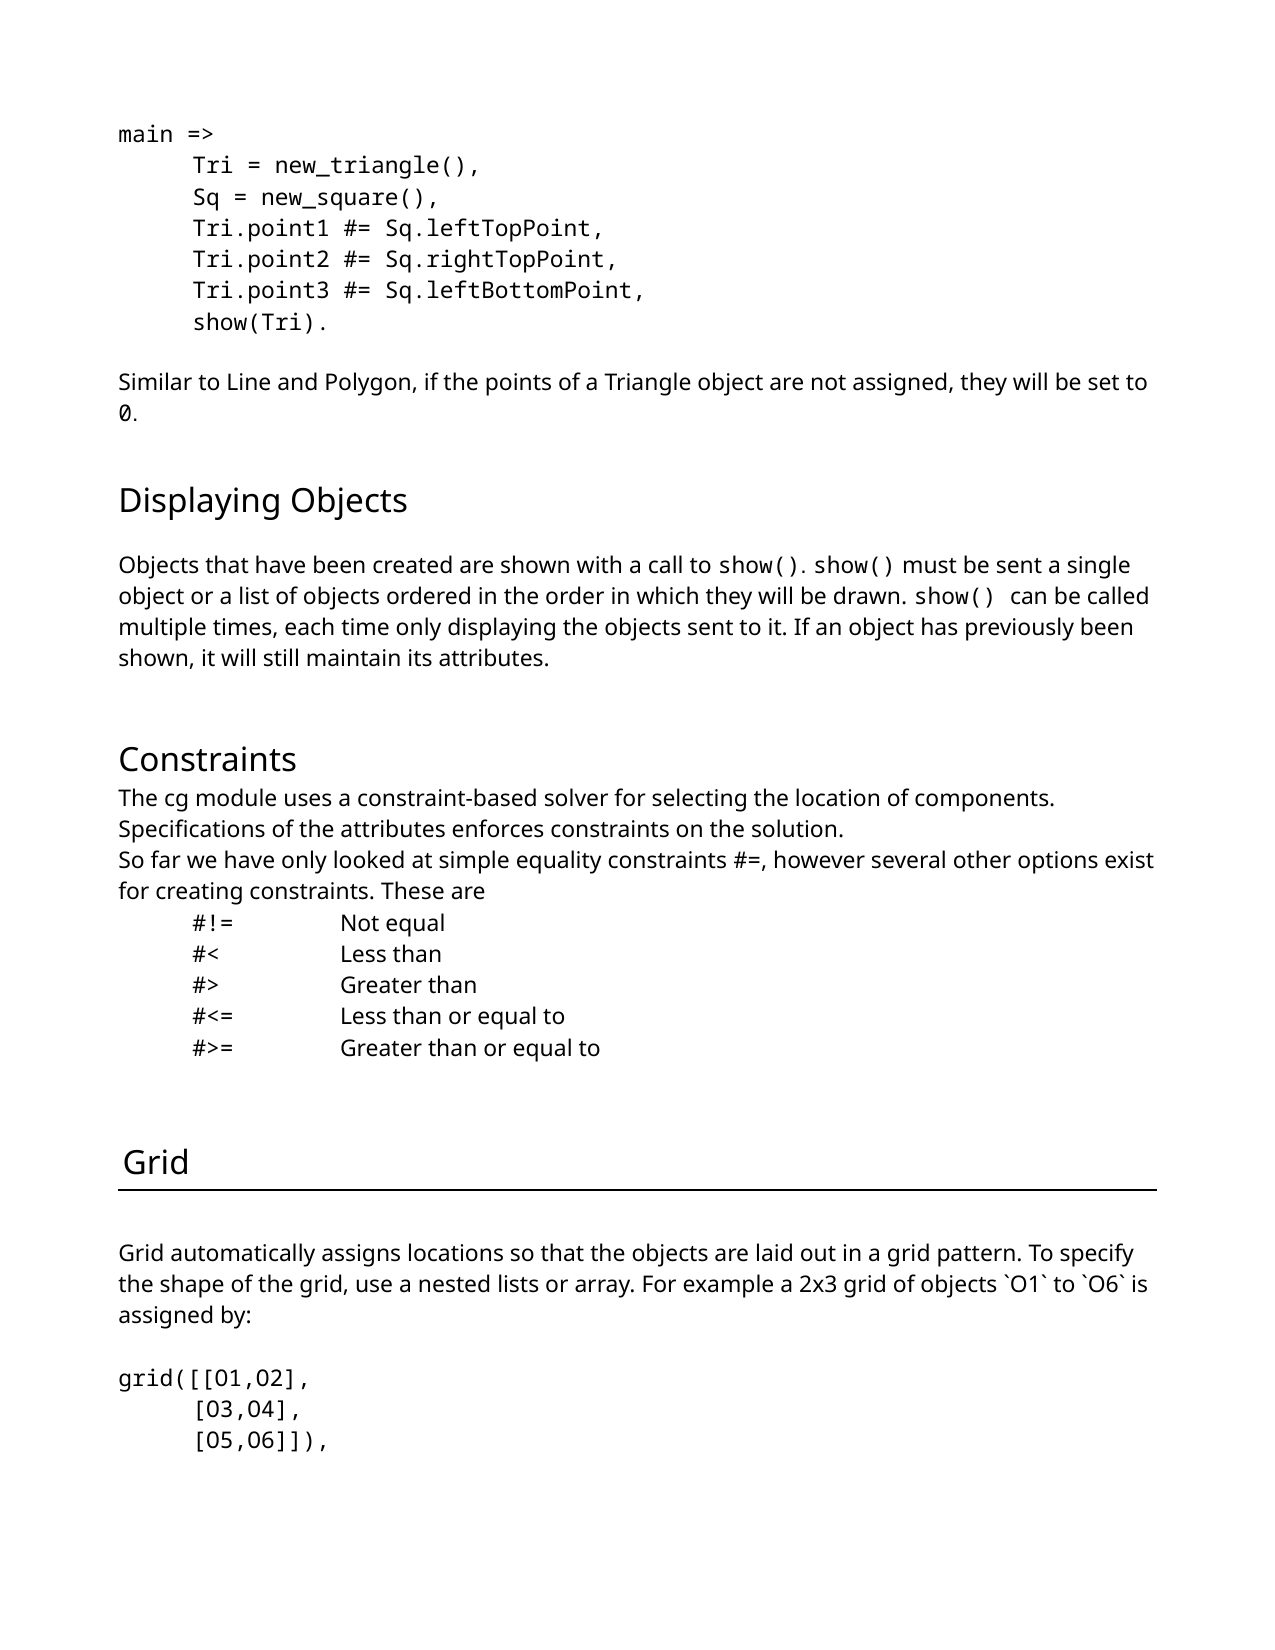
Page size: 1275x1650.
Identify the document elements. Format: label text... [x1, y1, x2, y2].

text [O5,O6]]), [118, 1424, 1157, 1455]
text Similar to Line and Polygon, if the points of a Triangle object are not assigned, they will be set to 0. [118, 366, 1157, 428]
text [O3,O4], [118, 1393, 1157, 1424]
text Objects that have been created are shown with a call to show(). show() must be sent a single object or a list of objects ordered in the order in which they will be drawn. show() can be called multiple times, each time only displaying the objects sent to it. If an object has previously been shown, it will still maintain its attributes. [118, 522, 1157, 673]
text Displaying Objects [118, 477, 1157, 522]
text #<= Less than or equal to [118, 1000, 1157, 1031]
text show(Tri). [118, 306, 1157, 366]
text #< Less than [118, 938, 1157, 969]
text #> Greater than [118, 969, 1157, 1000]
text grid([[O1,O2], [118, 1361, 1157, 1393]
text #!= Not equal [118, 906, 1157, 938]
text #>= Greater than or equal to [118, 1031, 1157, 1063]
text Grid [118, 1135, 1157, 1189]
text The cg module uses a constraint-based solver for selecting the location of components. Specifications of the attributes enforces constraints on the solution. [118, 781, 1157, 844]
text Grid automatically assigns locations so that the objects are laid out in a grid pattern. To specify the shape of the grid, use a nested lists or array. For example a 2x3 grid of objects `O1` to `O6` is assigned by: [118, 1236, 1157, 1330]
text So far we have only looked at simple equality constraints #=, however several other options exist for creating constraints. These are [118, 844, 1157, 906]
text main => Tri = new_triangle(), Sq = new_square(), Tri.point1 #= Sq.leftTopPoint, Tri.point2 #= Sq.rightTopPoint, Tri.point3 #= Sq.leftBottomPoint, [118, 118, 1157, 306]
text Constraints [118, 736, 1157, 781]
